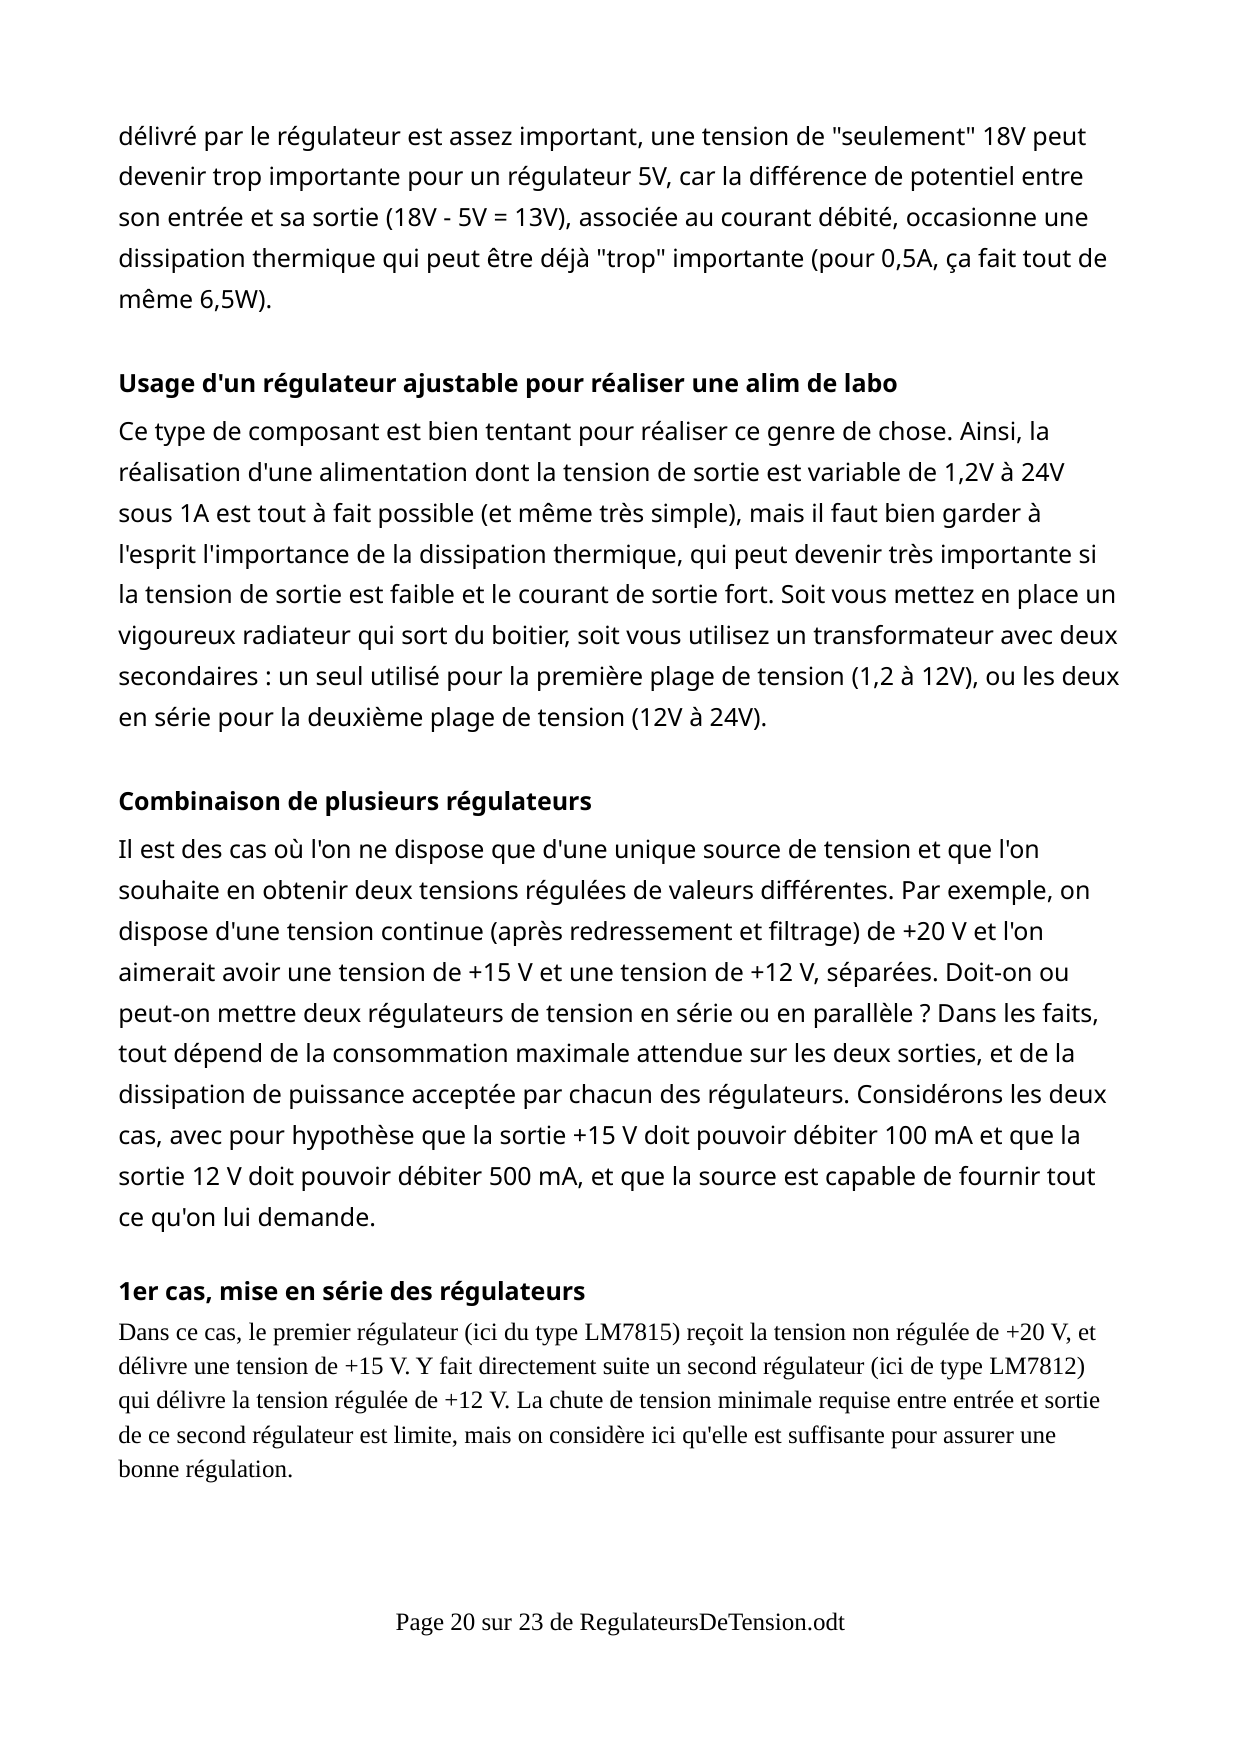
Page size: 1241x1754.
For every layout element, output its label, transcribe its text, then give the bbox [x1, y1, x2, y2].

text 1er cas, mise en série des régulateurs [118, 1273, 1122, 1307]
text Il est des cas où l'on ne dispose que d'une unique source de tension et que l'on souhaite en obtenir deux tensions régulées de valeurs différentes. Par exemple, on dispose d'une tension continue (après redressement et filtrage) de +20 V et l'on aimerait avoir une tension de +15 V et une tension de +12 V, séparées. Doit-on ou peut-on mettre deux régulateurs de tension en série ou en parallèle ? Dans les faits, tout dépend de la consommation maximale attendue sur les deux sorties, et de la dissipation de puissance acceptée par chacun des régulateurs. Considérons les deux cas, avec pour hypothèse que la sortie +15 V doit pouvoir débiter 100 mA et que la sortie 12 V doit pouvoir débiter 500 mA, et que la source est capable de fournir tout ce qu'on lui demande. [118, 832, 1122, 1233]
text Ce type de composant est bien tentant pour réaliser ce genre de chose. Ainsi, la réalisation d'une alimentation dont la tension de sortie est variable de 1,2V à 24V sous 1A est tout à fait possible (et même très simple), mais il faut bien garder à l'esprit l'importance de la dissipation thermique, qui peut devenir très importante si la tension de sortie est faible et le courant de sortie fort. Soit vous mettez en place un vigoureux radiateur qui sort du boitier, soit vous utilisez un transformateur avec deux secondaires : un seul utilisé pour la première plage de tension (1,2 à 12V), ou les deux en série pour la deuxième plage de tension (12V à 24V). [118, 414, 1122, 734]
text Combinaison de plusieurs régulateurs [118, 783, 1122, 818]
text Dans ce cas, le premier régulateur (ici du type LM7815) reçoit la tension non régulée de +20 V, et délivre une tension de +15 V. Y fait directement suite un second régulateur (ici de type LM7812) qui délivre la tension régulée de +12 V. La chute de tension minimale requise entre entrée et sortie de ce second régulateur est limite, mais on considère ici qu'elle est suffisante pour assurer une bonne régulation. [118, 1317, 1122, 1483]
text Usage d'un régulateur ajustable pour réaliser une alim de labo [118, 365, 1122, 399]
text délivré par le régulateur est assez important, une tension de "seulement" 18V peut devenir trop importante pour un régulateur 5V, car la différence de potentiel entre son entrée et sa sortie (18V - 5V = 13V), associée au courant débité, occasionne une dissipation thermique qui peut être déjà "trop" importante (pour 0,5A, ça fait tout de même 6,5W). [118, 118, 1122, 316]
